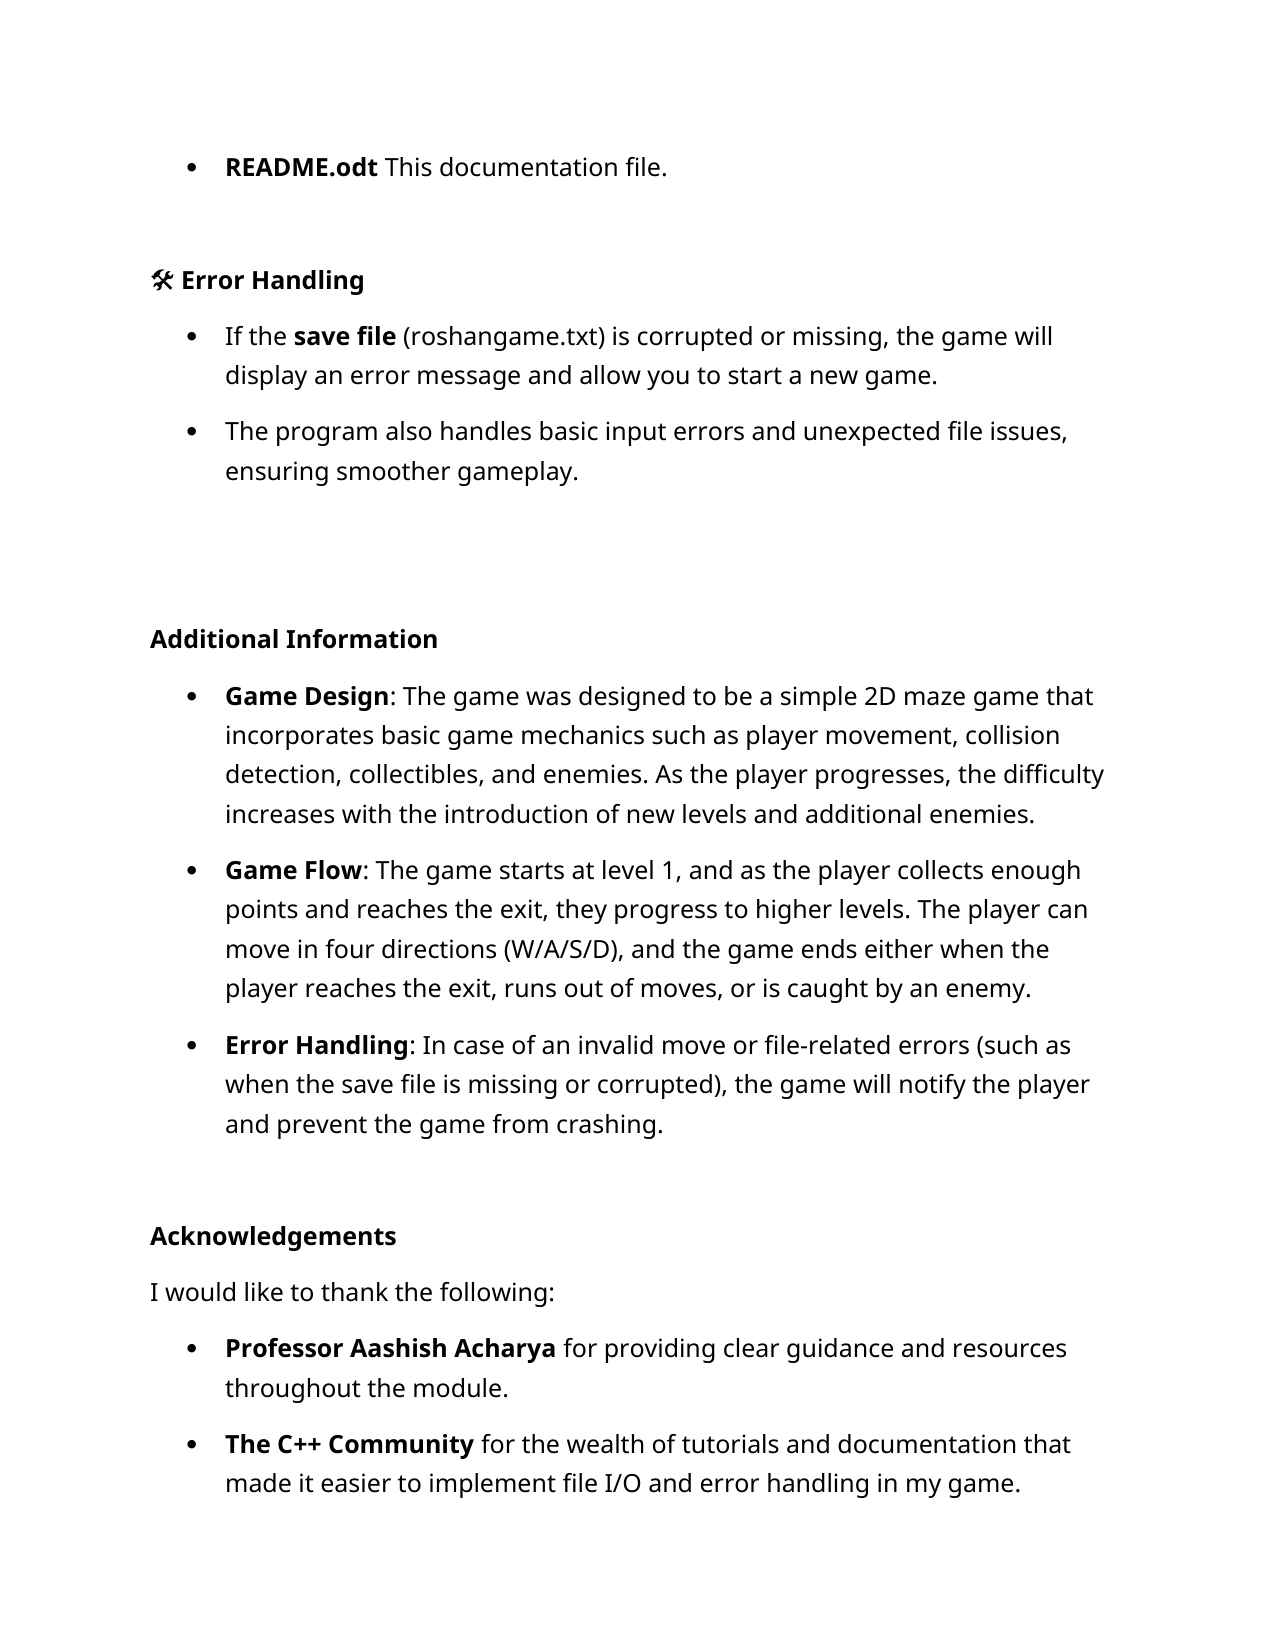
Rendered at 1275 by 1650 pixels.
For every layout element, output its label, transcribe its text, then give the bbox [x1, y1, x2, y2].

list Professor Aashish Acharya for providing clear guidance and resources throughout the module. [187, 1331, 1125, 1404]
list README.odt This documentation file. [187, 150, 1125, 184]
list Game Design: The game was designed to be a simple 2D maze game that incorporates basic game mechanics such as player movement, collision detection, collectibles, and enemies. As the player progresses, the difficulty increases with the introduction of new levels and additional enemies. [187, 678, 1125, 831]
text 🛠 Error Handling [150, 262, 1125, 296]
list If the save file (roshangame.txt) is corrupted or missing, the game will display an error message and allow you to start a new game. [187, 318, 1125, 392]
list Game Flow: The game starts at level 1, and as the player collects enough points and reaches the exit, they progress to higher levels. The player can move in four directions (W/A/S/D), and the game ends either when the player reaches the exit, runs out of moves, or is caught by an enemy. [187, 853, 1125, 1005]
text Acknowledgements [150, 1218, 1125, 1253]
list The C++ Community for the wealth of tutorials and documentation that made it easier to implement file I/O and error handling in my game. [187, 1426, 1125, 1500]
list Error Handling: In case of an invalid move or file-related errors (such as when the save file is missing or corrupted), the game will notify the player and prevent the game from crashing. [187, 1027, 1125, 1140]
text Additional Information [150, 622, 1125, 656]
text I would like to thank the following: [150, 1275, 1125, 1309]
list The program also handles basic input errors and unexpected file issues, ensuring smoother gameplay. [187, 414, 1125, 488]
